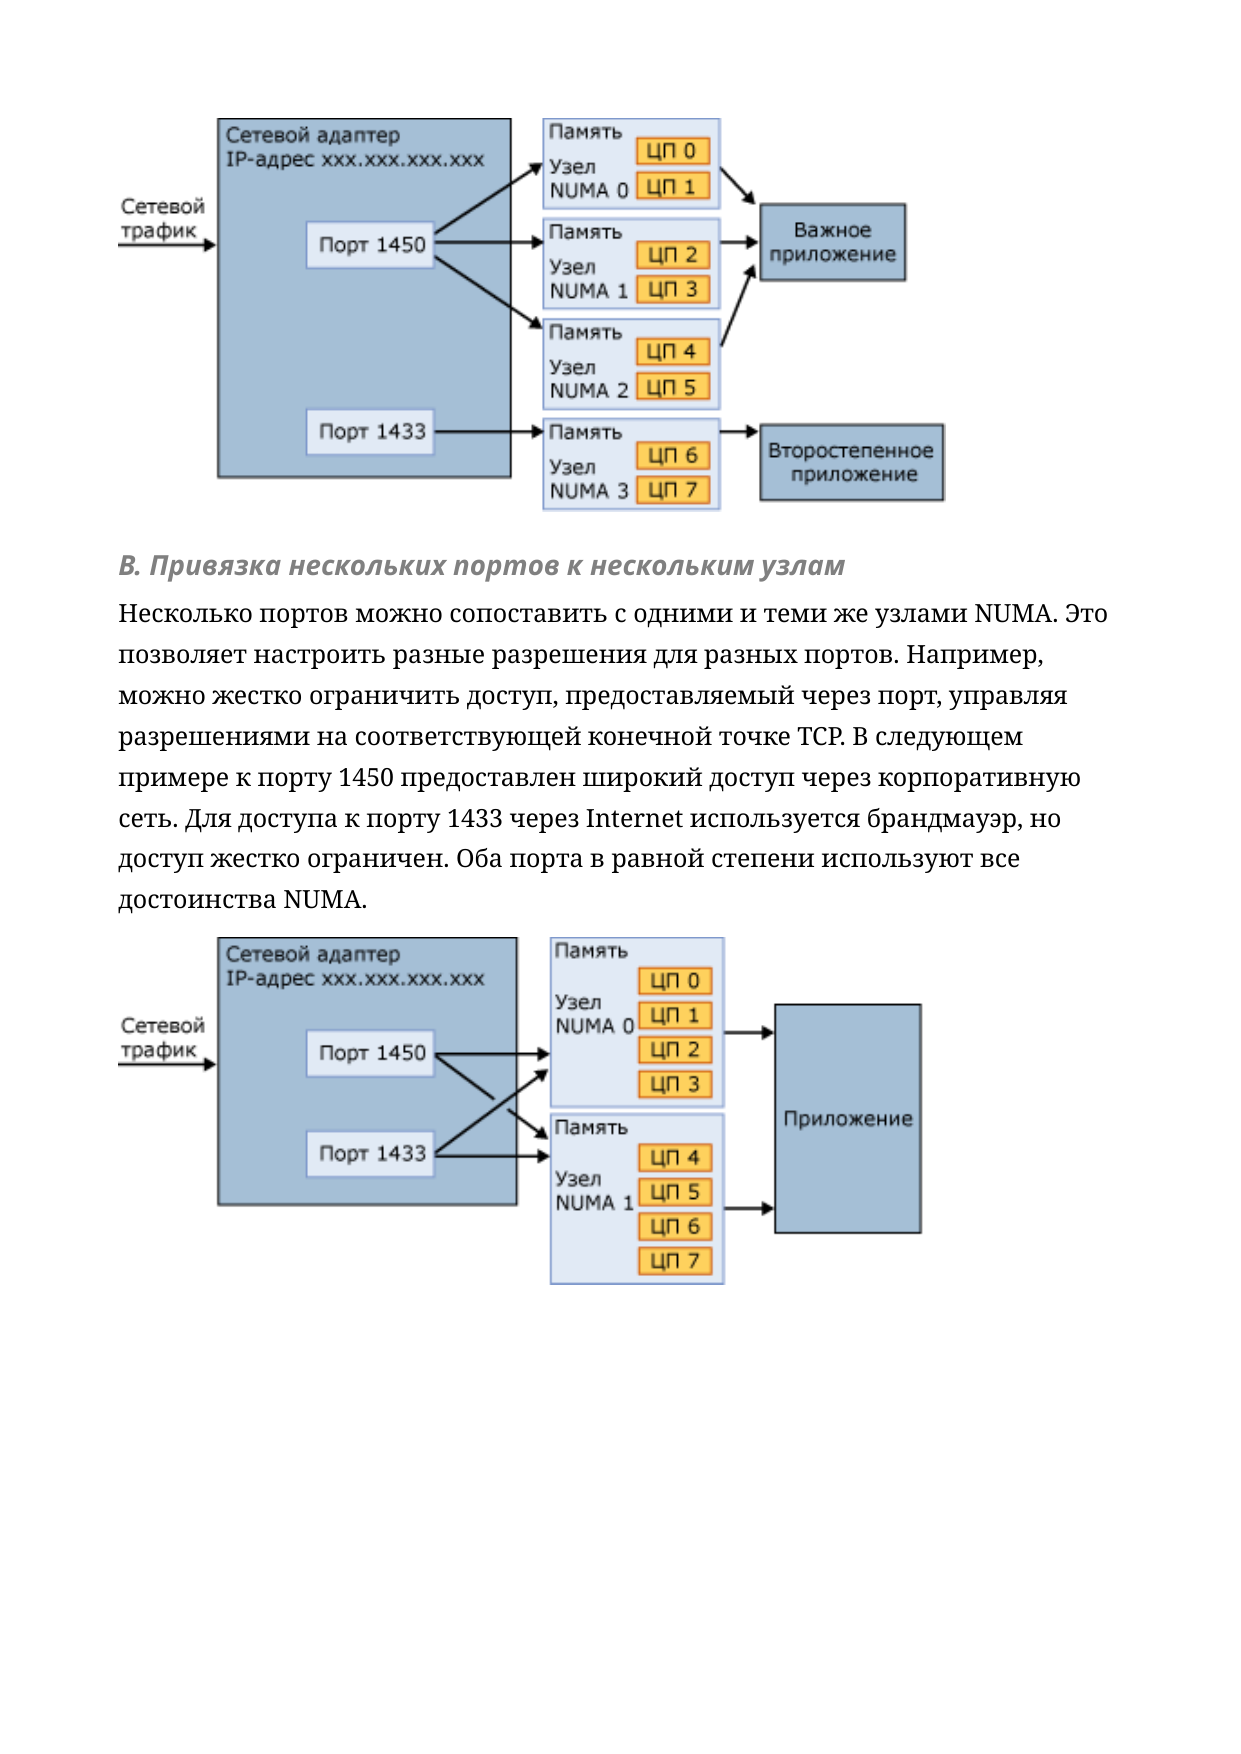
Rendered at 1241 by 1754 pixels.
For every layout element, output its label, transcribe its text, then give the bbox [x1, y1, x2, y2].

subtitle В. Привязка нескольких портов к нескольким узлам [118, 546, 1122, 584]
picture [118, 937, 923, 1285]
picture [118, 118, 946, 512]
text Несколько портов можно сопоставить с одними и теми же узлами NUMA. Это позволяет настроить разные разрешения для разных портов. Например, можно жестко ограничить доступ, предоставляемый через порт, управляя разрешениями на соответствующей конечной точке TCP. В следующем примере к порту 1450 предоставлен широкий доступ через корпоративную сеть. Для доступа к порту 1433 через Internet используется брандмауэр, но доступ жестко ограничен. Оба порта в равной степени используют все достоинства NUMA. [118, 596, 1122, 916]
